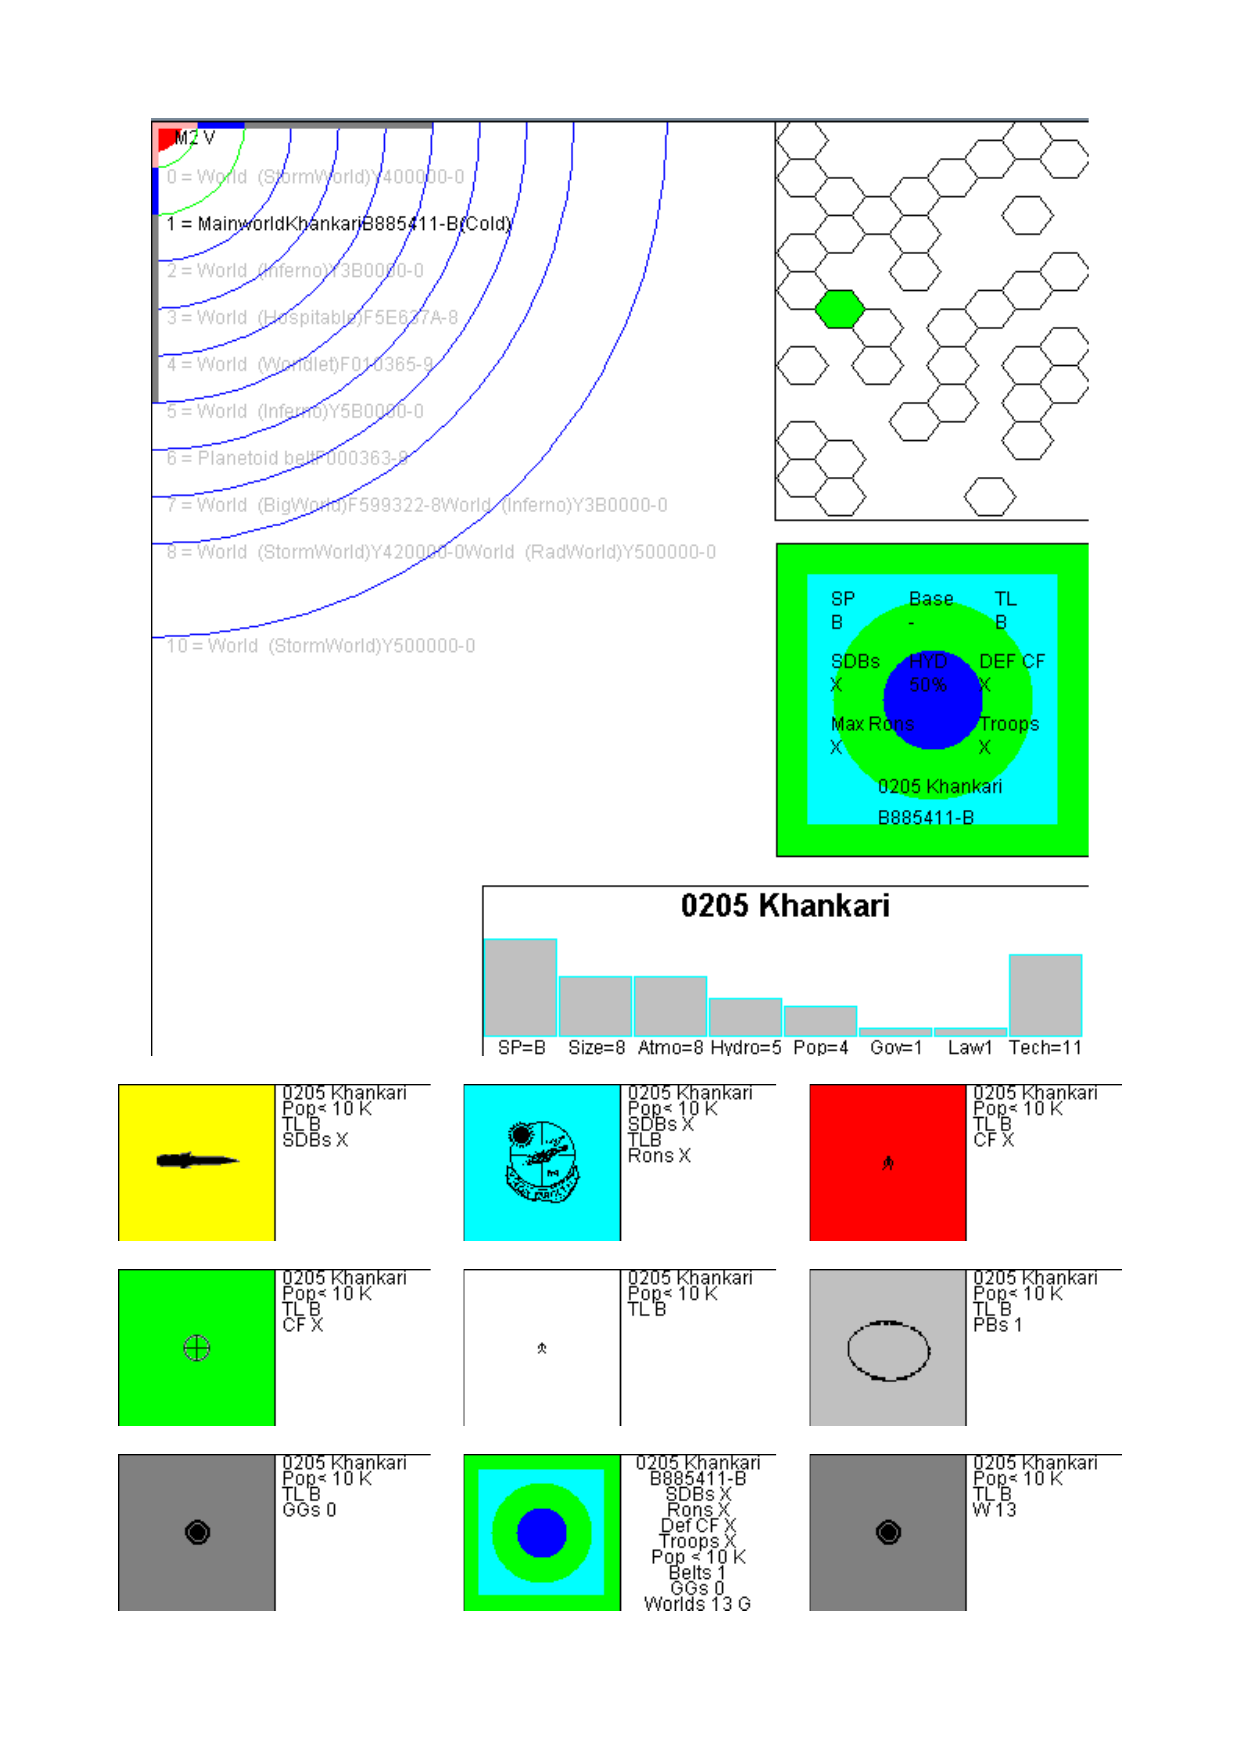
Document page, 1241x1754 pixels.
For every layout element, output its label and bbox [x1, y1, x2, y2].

picture [463, 1084, 777, 1241]
picture [809, 1454, 1122, 1611]
picture [118, 1084, 431, 1241]
picture [118, 1269, 431, 1426]
picture [118, 1454, 431, 1611]
picture [463, 1454, 777, 1611]
picture [809, 1084, 1122, 1241]
picture [463, 1269, 777, 1426]
picture [151, 118, 1089, 1056]
picture [809, 1269, 1122, 1426]
